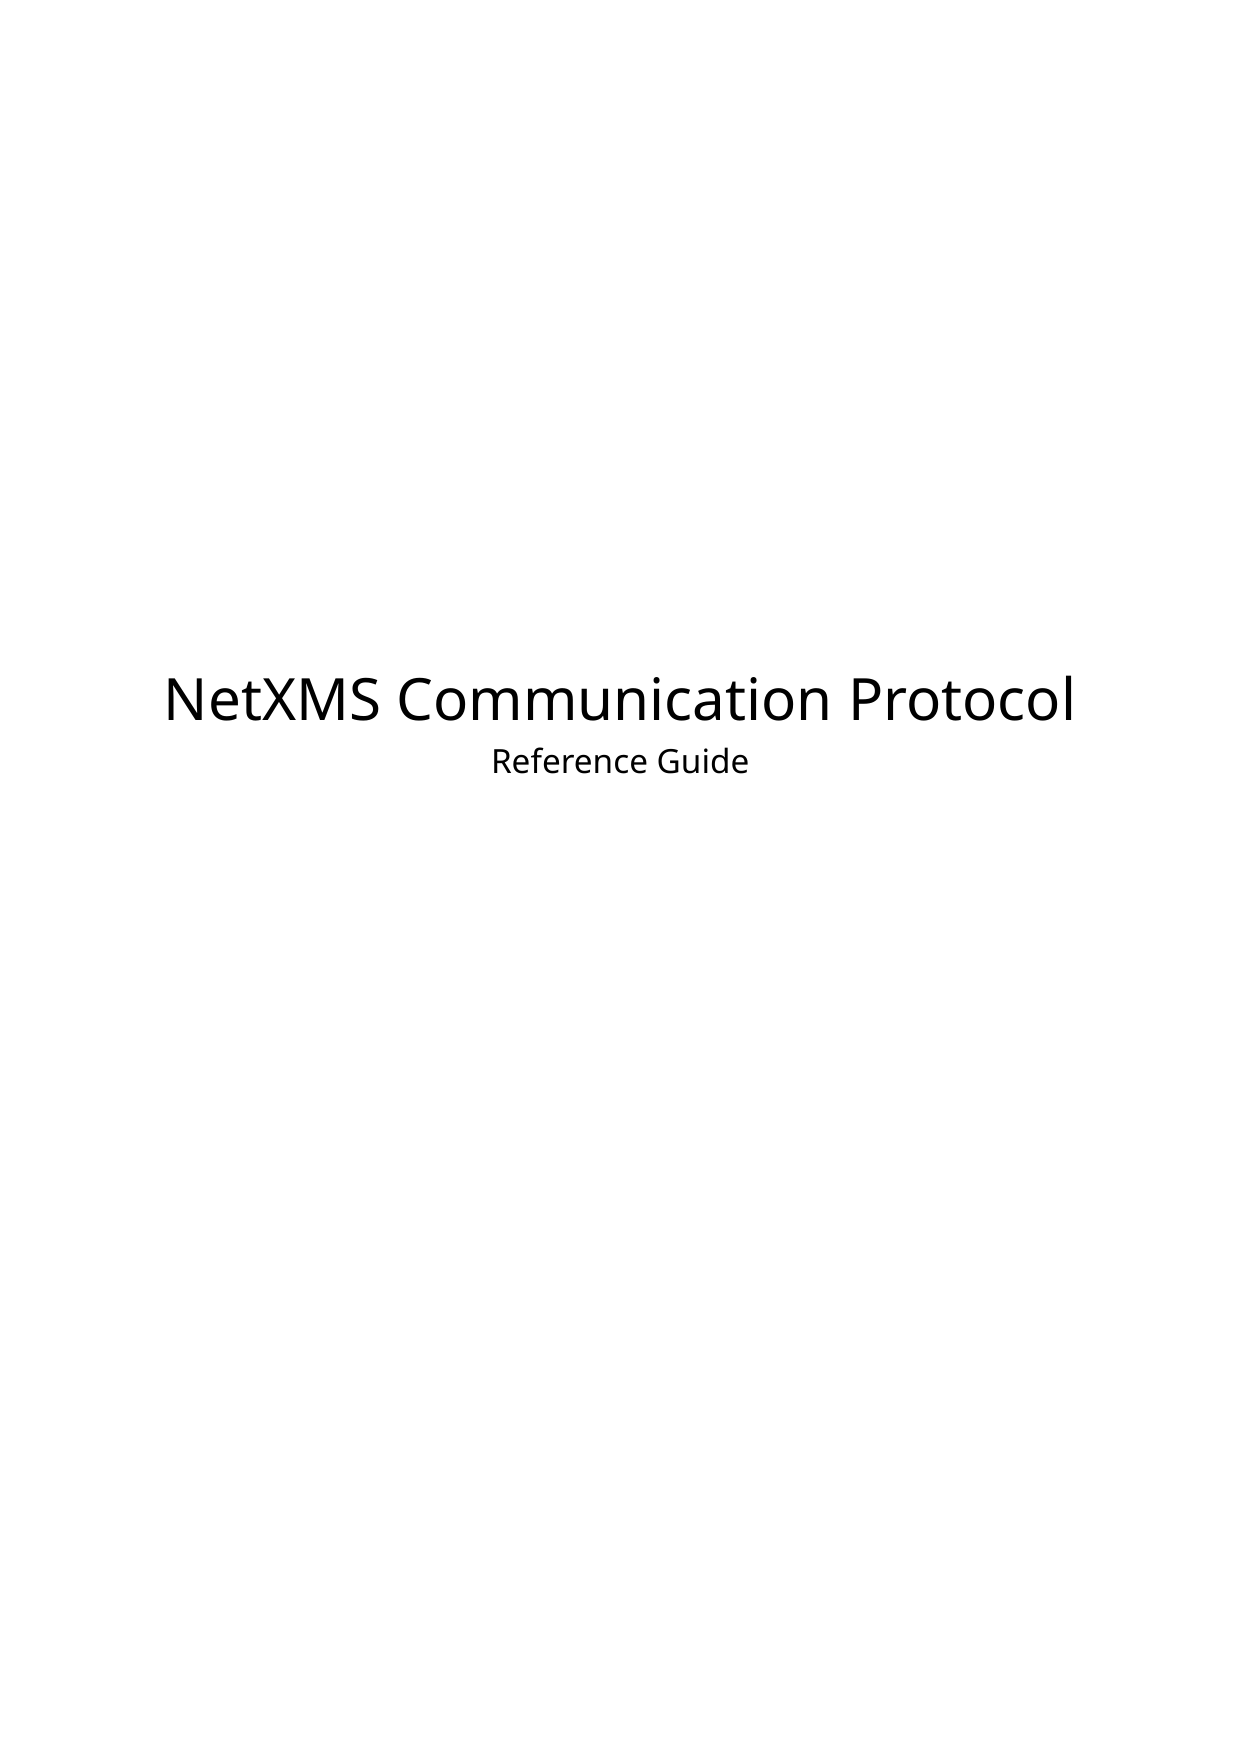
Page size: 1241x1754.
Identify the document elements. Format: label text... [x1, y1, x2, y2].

text Reference Guide [118, 738, 1122, 783]
text NetXMS Communication Protocol [118, 658, 1122, 738]
